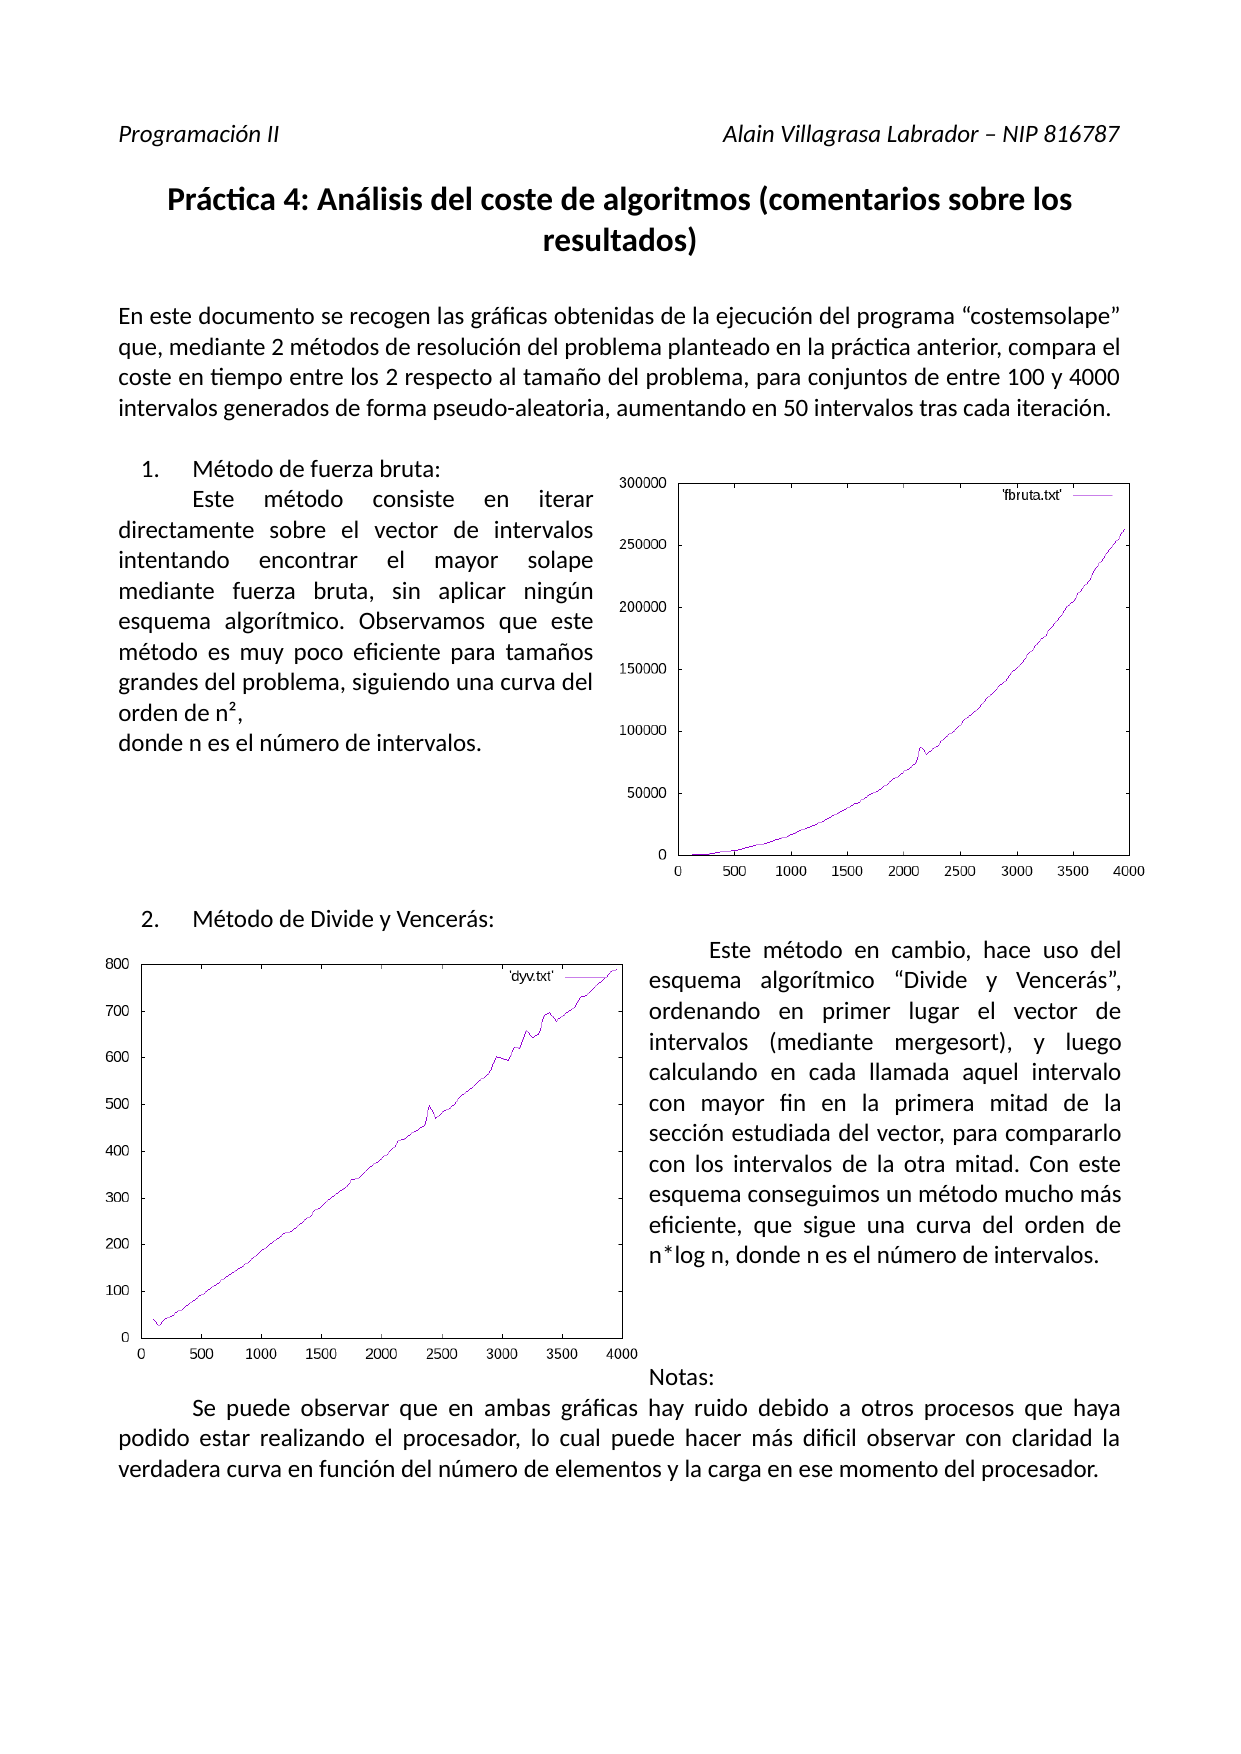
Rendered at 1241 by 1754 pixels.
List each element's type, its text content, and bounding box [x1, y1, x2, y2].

picture [83, 948, 649, 1372]
text donde n es el número de intervalos. [118, 728, 594, 758]
text En este documento se recogen las gráficas obtenidas de la ejecución del programa “costemsolape” que, mediante 2 métodos de resolución del problema planteado en la práctica anterior, compara el coste en tiempo entre los 2 respecto al tamaño del problema, para conjuntos de entre 100 y 4000 intervalos generados de forma pseudo-aleatoria, aumentando en 50 intervalos tras cada iteración. [118, 300, 1122, 422]
text 1. Método de fuerza bruta: [118, 453, 1122, 483]
text Notas: [118, 1361, 1122, 1392]
text Este método en cambio, hace uso del esquema algorítmico “Divide y Vencerás”, ordenando en primer lugar el vector de intervalos (mediante mergesort), y luego calculando en cada llamada aquel intervalo con mayor fin en la primera mitad de la sección estudiada del vector, para compararlo con los intervalos de la otra mitad. Con este esquema conseguimos un método mucho más eficiente, que sigue una curva del orden de n*log n, donde n es el número de intervalos. [118, 934, 1122, 1270]
picture [594, 467, 1156, 889]
text Práctica 4: Análisis del coste de algoritmos (comentarios sobre los resultados) [118, 178, 1122, 259]
text Este método consiste en iterar directamente sobre el vector de intervalos intentando encontrar el mayor solape mediante fuerza bruta, sin aplicar ningún esquema algorítmico. Observamos que este método es muy poco eficiente para tamaños grandes del problema, siguiendo una curva del orden de n², [118, 483, 594, 728]
text Se puede observar que en ambas gráficas hay ruido debido a otros procesos que haya podido estar realizando el procesador, lo cual puede hacer más dificil observar con claridad la verdadera curva en función del número de elementos y la carga en ese momento del procesador. [118, 1392, 1122, 1483]
text 2. Método de Divide y Vencerás: [118, 904, 1122, 934]
